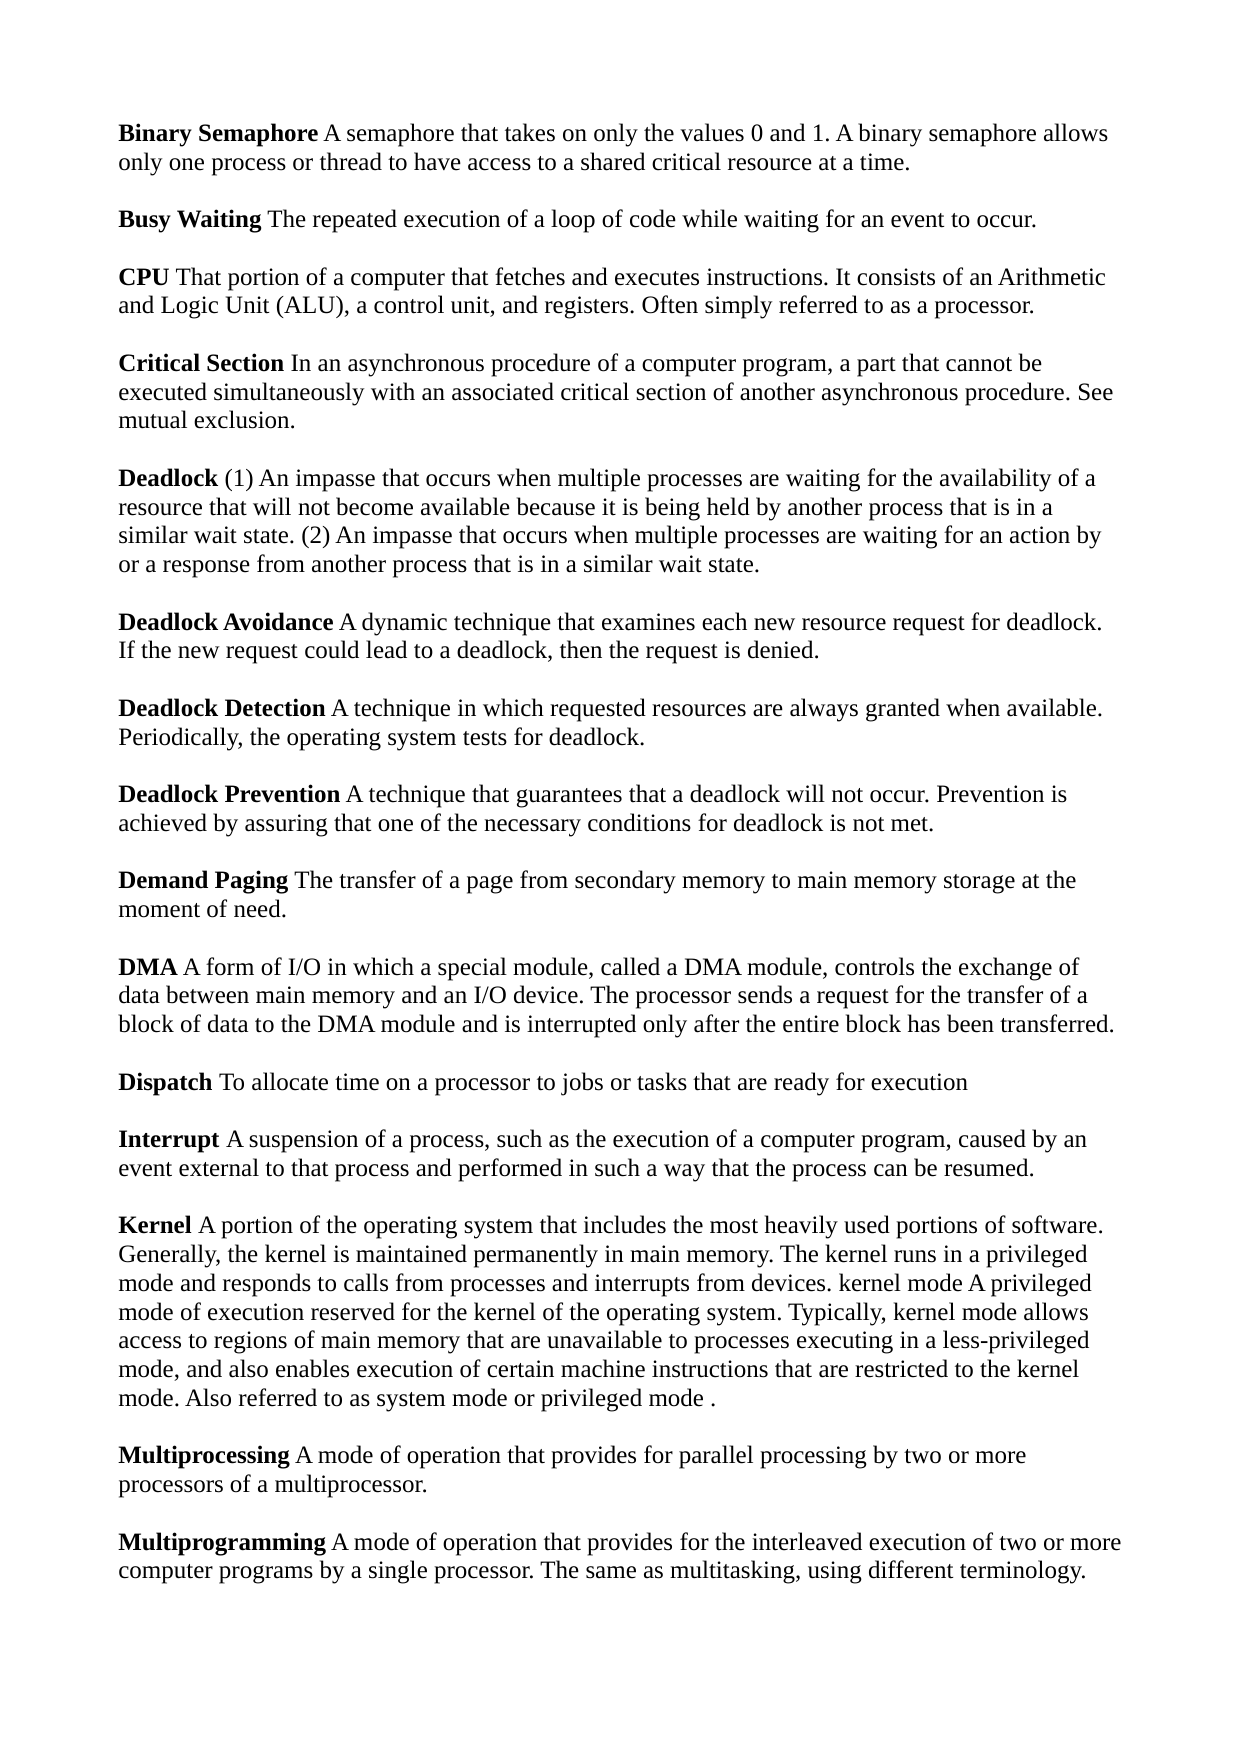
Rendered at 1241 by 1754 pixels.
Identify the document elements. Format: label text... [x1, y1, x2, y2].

text Binary Semaphore A semaphore that takes on only the values 0 and 1. A binary semaphore allows only one process or thread to have access to a shared critical resource at a time. [118, 118, 1122, 176]
text Multiprogramming A mode of operation that provides for the interleaved execution of two or more computer programs by a single processor. The same as multitasking, using different terminology. [118, 1527, 1122, 1584]
text DMA A form of I/O in which a special module, called a DMA module, controls the exchange of data between main memory and an I/O device. The processor sends a request for the transfer of a block of data to the DMA module and is interrupted only after the entire block has been transferred. [118, 952, 1122, 1038]
text Multiprocessing A mode of operation that provides for parallel processing by two or more processors of a multiprocessor. [118, 1441, 1122, 1498]
text Interrupt A suspension of a process, such as the execution of a computer program, caused by an event external to that process and performed in such a way that the process can be resumed. [118, 1124, 1122, 1182]
text Deadlock Prevention A technique that guarantees that a deadlock will not occur. Prevention is achieved by assuring that one of the necessary conditions for deadlock is not met. [118, 779, 1122, 837]
text CPU That portion of a computer that fetches and executes instructions. It consists of an Arithmetic and Logic Unit (ALU), a control unit, and registers. Often simply referred to as a processor. [118, 262, 1122, 319]
text Deadlock Detection A technique in which requested resources are always granted when available. Periodically, the operating system tests for deadlock. [118, 693, 1122, 751]
text Busy Waiting The repeated execution of a loop of code while waiting for an event to occur. [118, 204, 1122, 233]
text Critical Section In an asynchronous procedure of a computer program, a part that cannot be executed simultaneously with an associated critical section of another asynchronous procedure. See mutual exclusion. [118, 348, 1122, 434]
text Demand Paging The transfer of a page from secondary memory to main memory storage at the moment of need. [118, 866, 1122, 923]
text Deadlock Avoidance A dynamic technique that examines each new resource request for deadlock. If the new request could lead to a deadlock, then the request is denied. [118, 607, 1122, 664]
text Deadlock (1) An impasse that occurs when multiple processes are waiting for the availability of a resource that will not become available because it is being held by another process that is in a similar wait state. (2) An impasse that occurs when multiple processes are waiting for an action by or a response from another process that is in a similar wait state. [118, 463, 1122, 578]
text Dispatch To allocate time on a processor to jobs or tasks that are ready for execution [118, 1067, 1122, 1096]
text Kernel A portion of the operating system that includes the most heavily used portions of software. Generally, the kernel is maintained permanently in main memory. The kernel runs in a privileged mode and responds to calls from processes and interrupts from devices. kernel mode A privileged mode of execution reserved for the kernel of the operating system. Typically, kernel mode allows access to regions of main memory that are unavailable to processes executing in a less-privileged mode, and also enables execution of certain machine instructions that are restricted to the kernel mode. Also referred to as system mode or privileged mode . [118, 1211, 1122, 1412]
